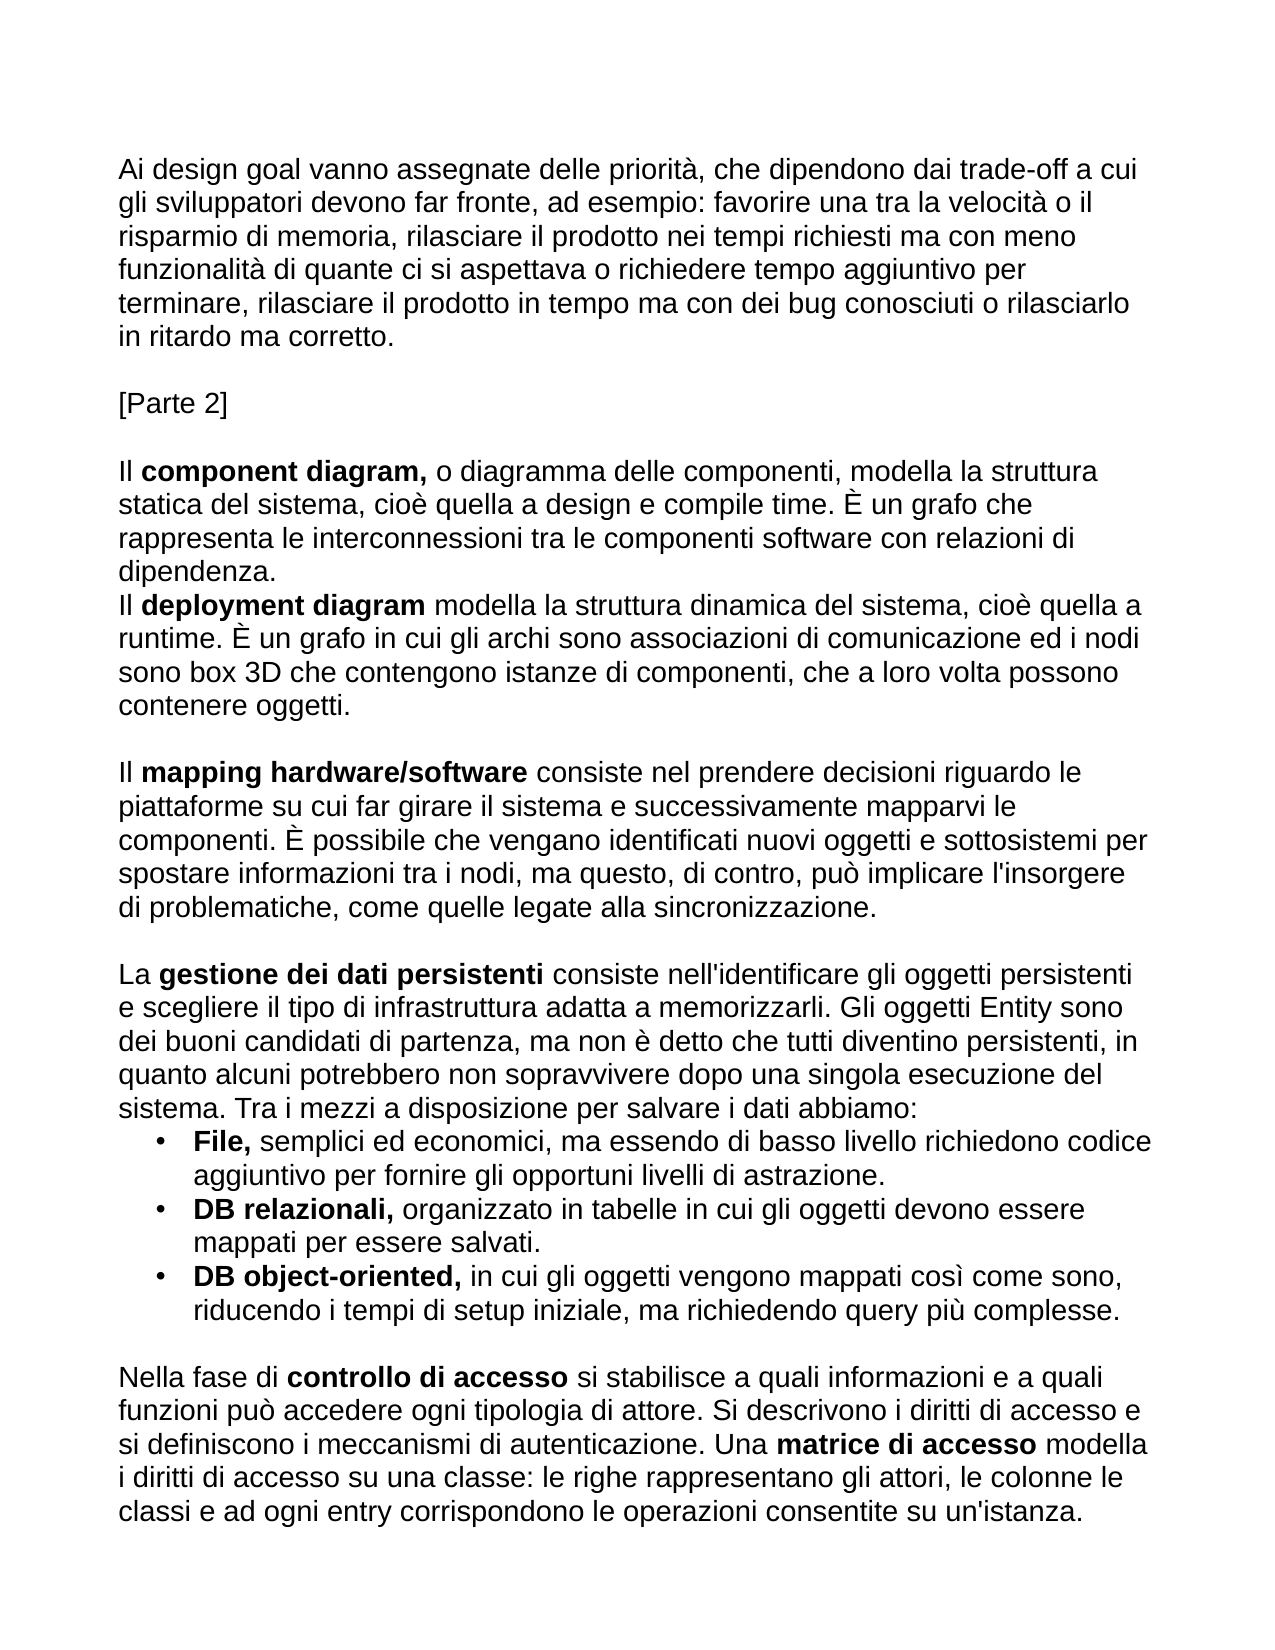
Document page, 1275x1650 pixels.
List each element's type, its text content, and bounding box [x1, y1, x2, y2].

text [Parte 2] [118, 386, 1157, 420]
text Nella fase di controllo di accesso si stabilisce a quali informazioni e a quali funzioni può accedere ogni tipologia di attore. Si descrivono i diritti di accesso e si definiscono i meccanismi di autenticazione. Una matrice di accesso modella i diritti di accesso su una classe: le righe rappresentano gli attori, le colonne le classi e ad ogni entry corrispondono le operazioni consentite su un'istanza. [118, 1360, 1157, 1527]
text Il component diagram, o diagramma delle componenti, modella la struttura statica del sistema, cioè quella a design e compile time. È un grafo che rappresenta le interconnessioni tra le componenti software con relazioni di dipendenza. [118, 453, 1157, 588]
text Il mapping hardware/software consiste nel prendere decisioni riguardo le piattaforme su cui far girare il sistema e successivamente mapparvi le componenti. È possibile che vengano identificati nuovi oggetti e sottosistemi per spostare informazioni tra i nodi, ma questo, di contro, può implicare l'insorgere di problematiche, come quelle legate alla sincronizzazione. [118, 755, 1157, 923]
list DB object-oriented, in cui gli oggetti vengono mappati così come sono, riducendo i tempi di setup iniziale, ma richiedendo query più complesse. [156, 1259, 1157, 1326]
text Ai design goal vanno assegnate delle priorità, che dipendono dai trade-off a cui gli sviluppatori devono far fronte, ad esempio: favorire una tra la velocità o il risparmio di memoria, rilasciare il prodotto nei tempi richiesti ma con meno funzionalità di quante ci si aspettava o richiedere tempo aggiuntivo per terminare, rilasciare il prodotto in tempo ma con dei bug conosciuti o rilasciarlo in ritardo ma corretto. [118, 152, 1157, 353]
list File, semplici ed economici, ma essendo di basso livello richiedono codice aggiuntivo per fornire gli opportuni livelli di astrazione. [156, 1124, 1157, 1192]
list DB relazionali, organizzato in tabelle in cui gli oggetti devono essere mappati per essere salvati. [156, 1192, 1157, 1259]
text Il deployment diagram modella la struttura dinamica del sistema, cioè quella a runtime. È un grafo in cui gli archi sono associazioni di comunicazione ed i nodi sono box 3D che contengono istanze di componenti, che a loro volta possono contenere oggetti. [118, 588, 1157, 722]
text La gestione dei dati persistenti consiste nell'identificare gli oggetti persistenti e scegliere il tipo di infrastruttura adatta a memorizzarli. Gli oggetti Entity sono dei buoni candidati di partenza, ma non è detto che tutti diventino persistenti, in quanto alcuni potrebbero non sopravvivere dopo una singola esecuzione del sistema. Tra i mezzi a disposizione per salvare i dati abbiamo: [118, 957, 1157, 1124]
